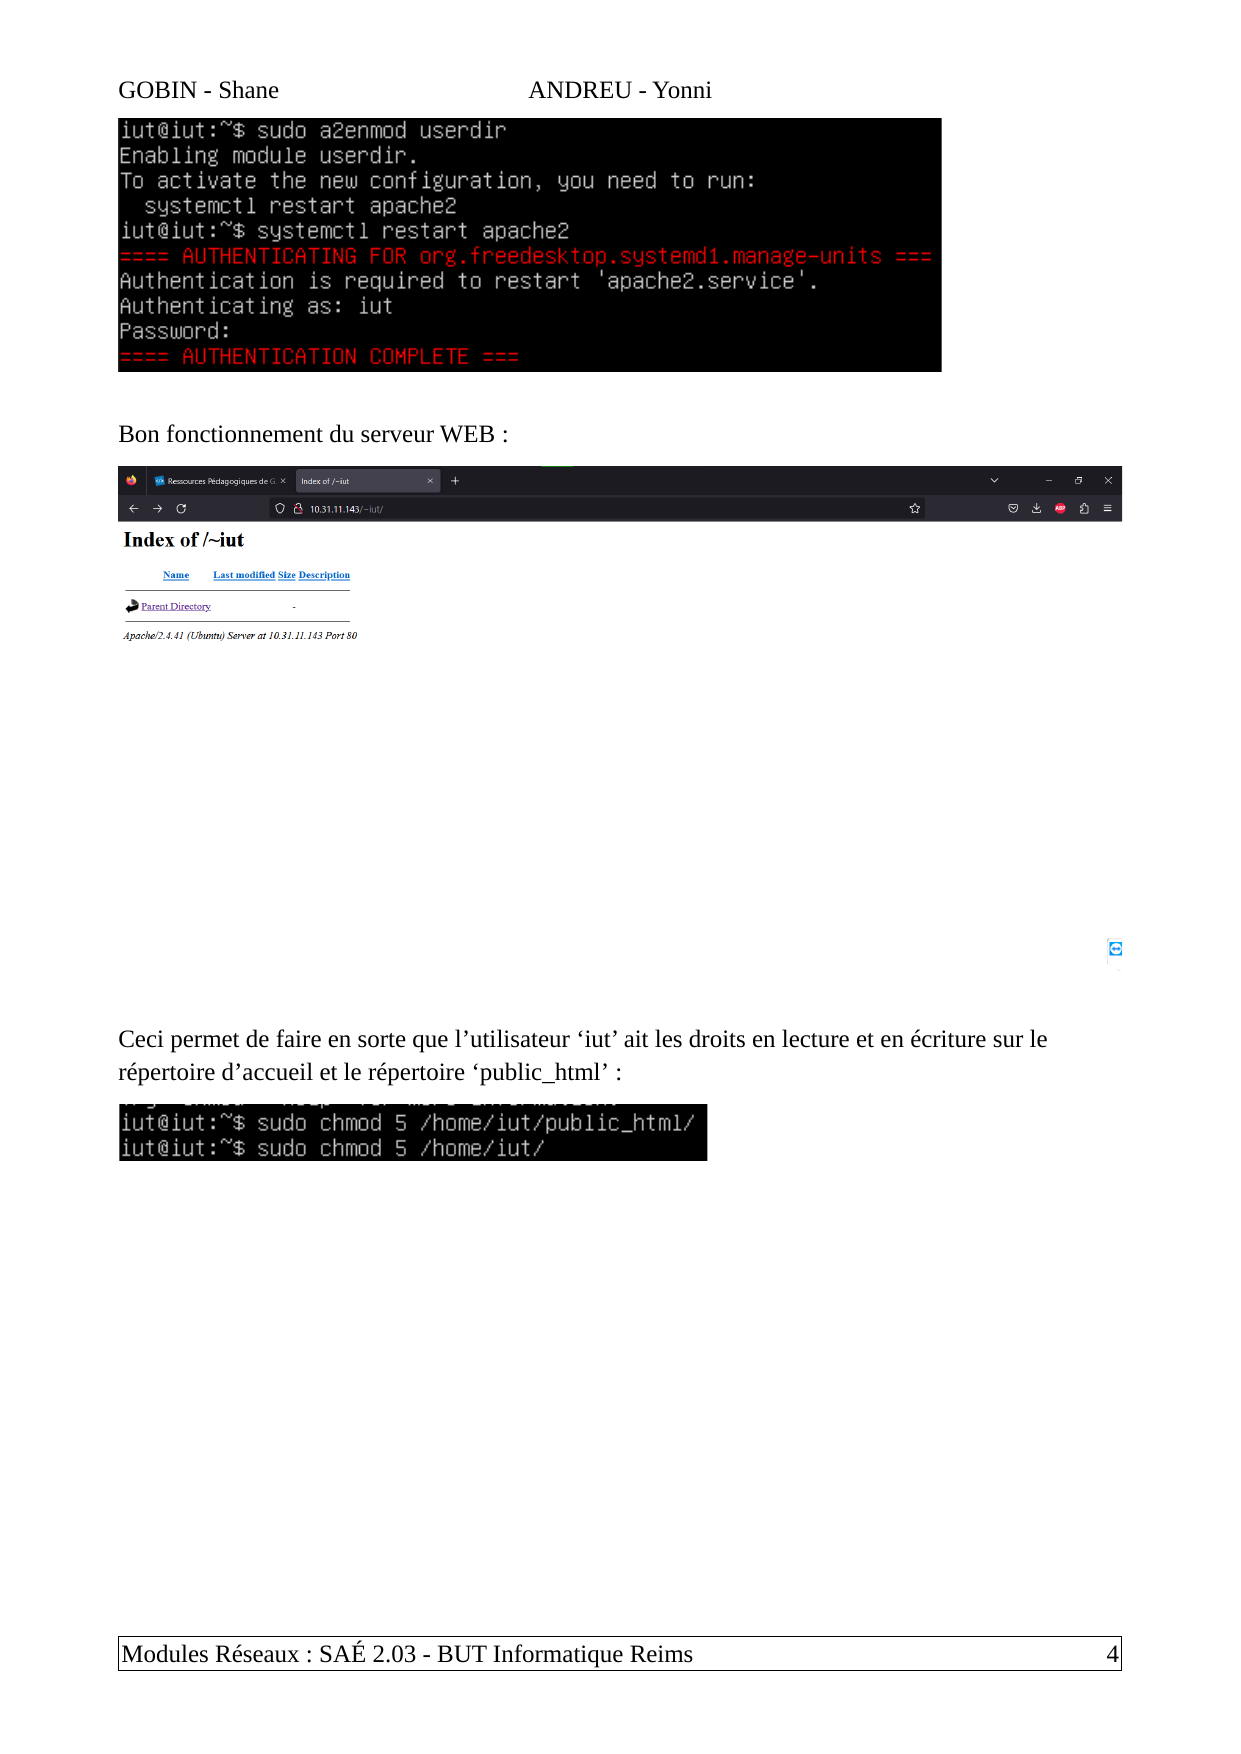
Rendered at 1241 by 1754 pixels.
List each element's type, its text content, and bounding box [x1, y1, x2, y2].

text Bon fonctionnement du serveur WEB : [118, 419, 1122, 448]
text Ceci permet de faire en sorte que l’utilisateur ‘iut’ ait les droits en lecture et en écriture sur le répertoire d’accueil et le répertoire ‘public_html’ : [118, 1024, 1122, 1086]
